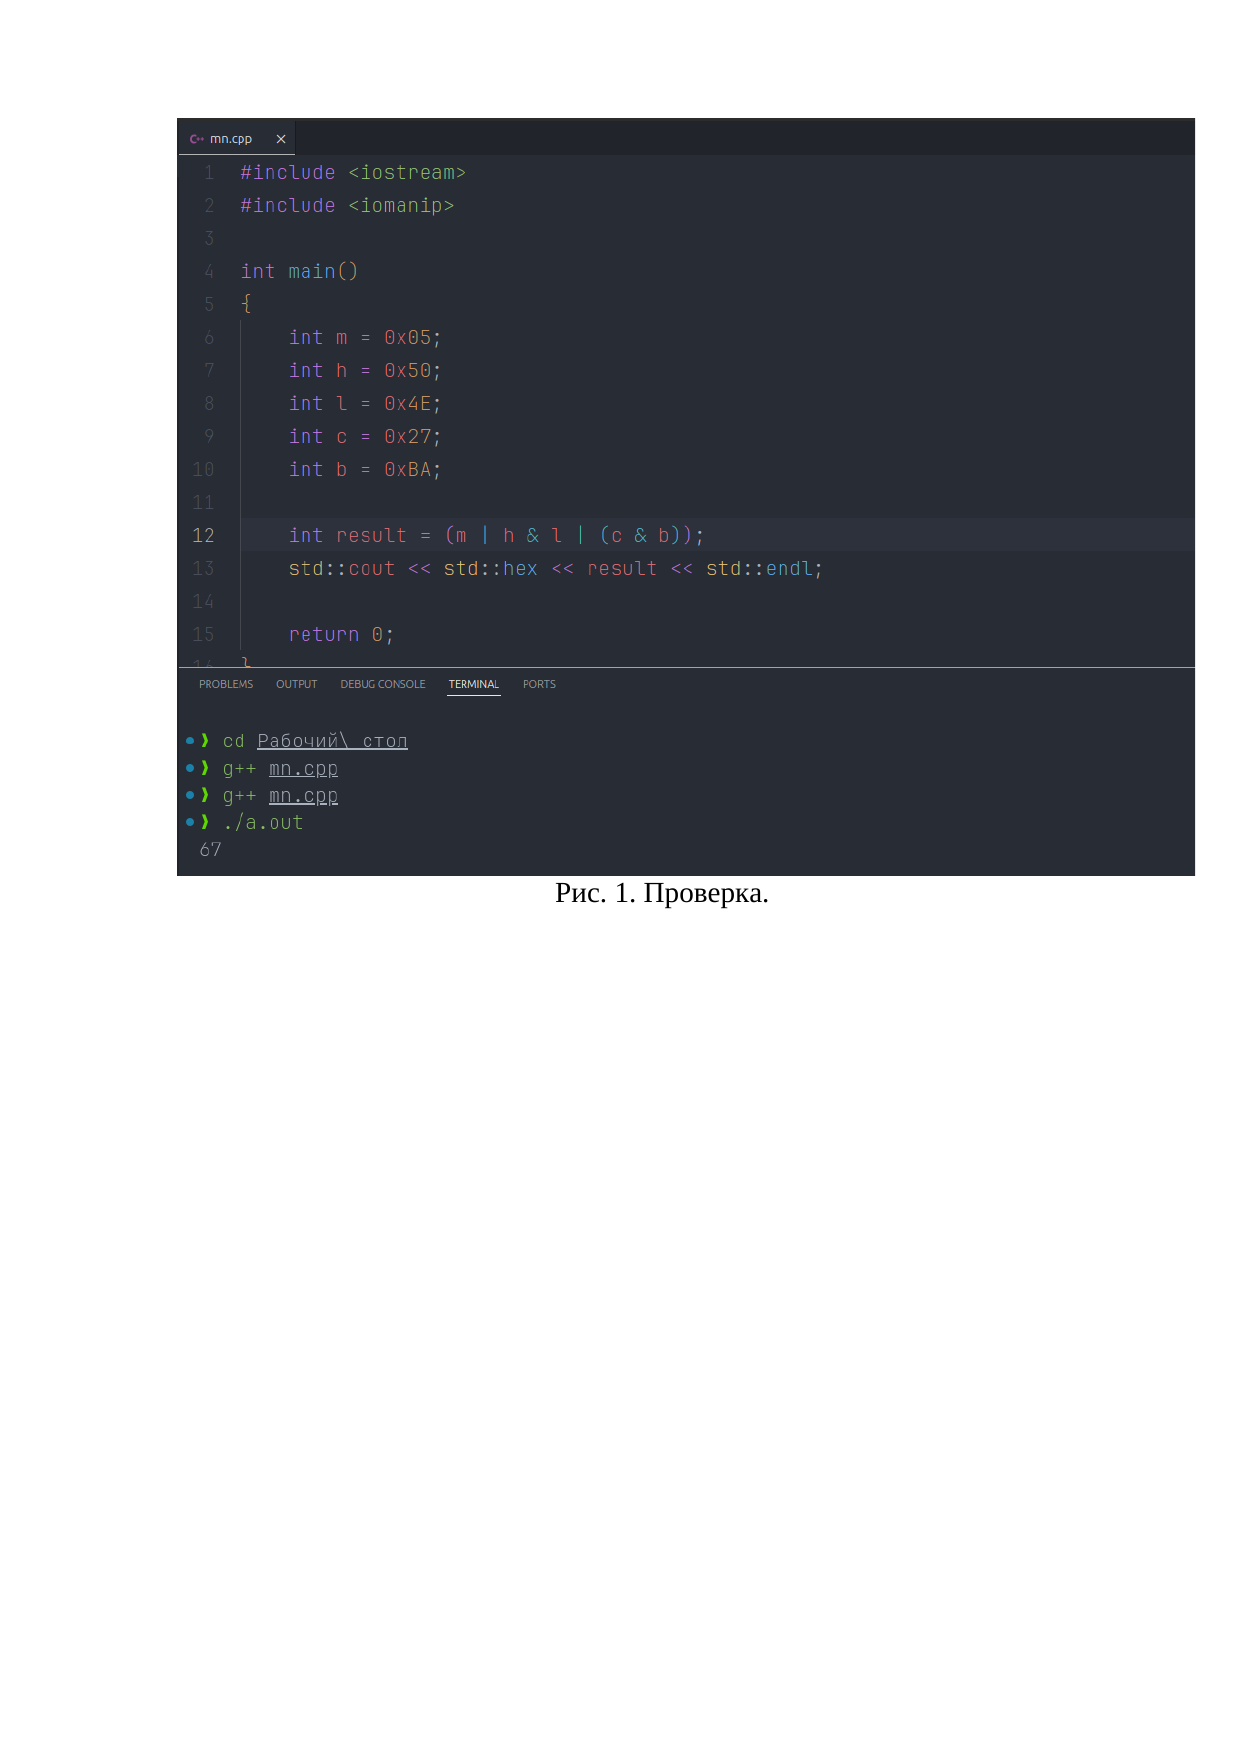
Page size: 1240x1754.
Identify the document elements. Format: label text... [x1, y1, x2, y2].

text Рис. 1. Проверка. [177, 876, 1162, 909]
picture [177, 118, 1196, 876]
